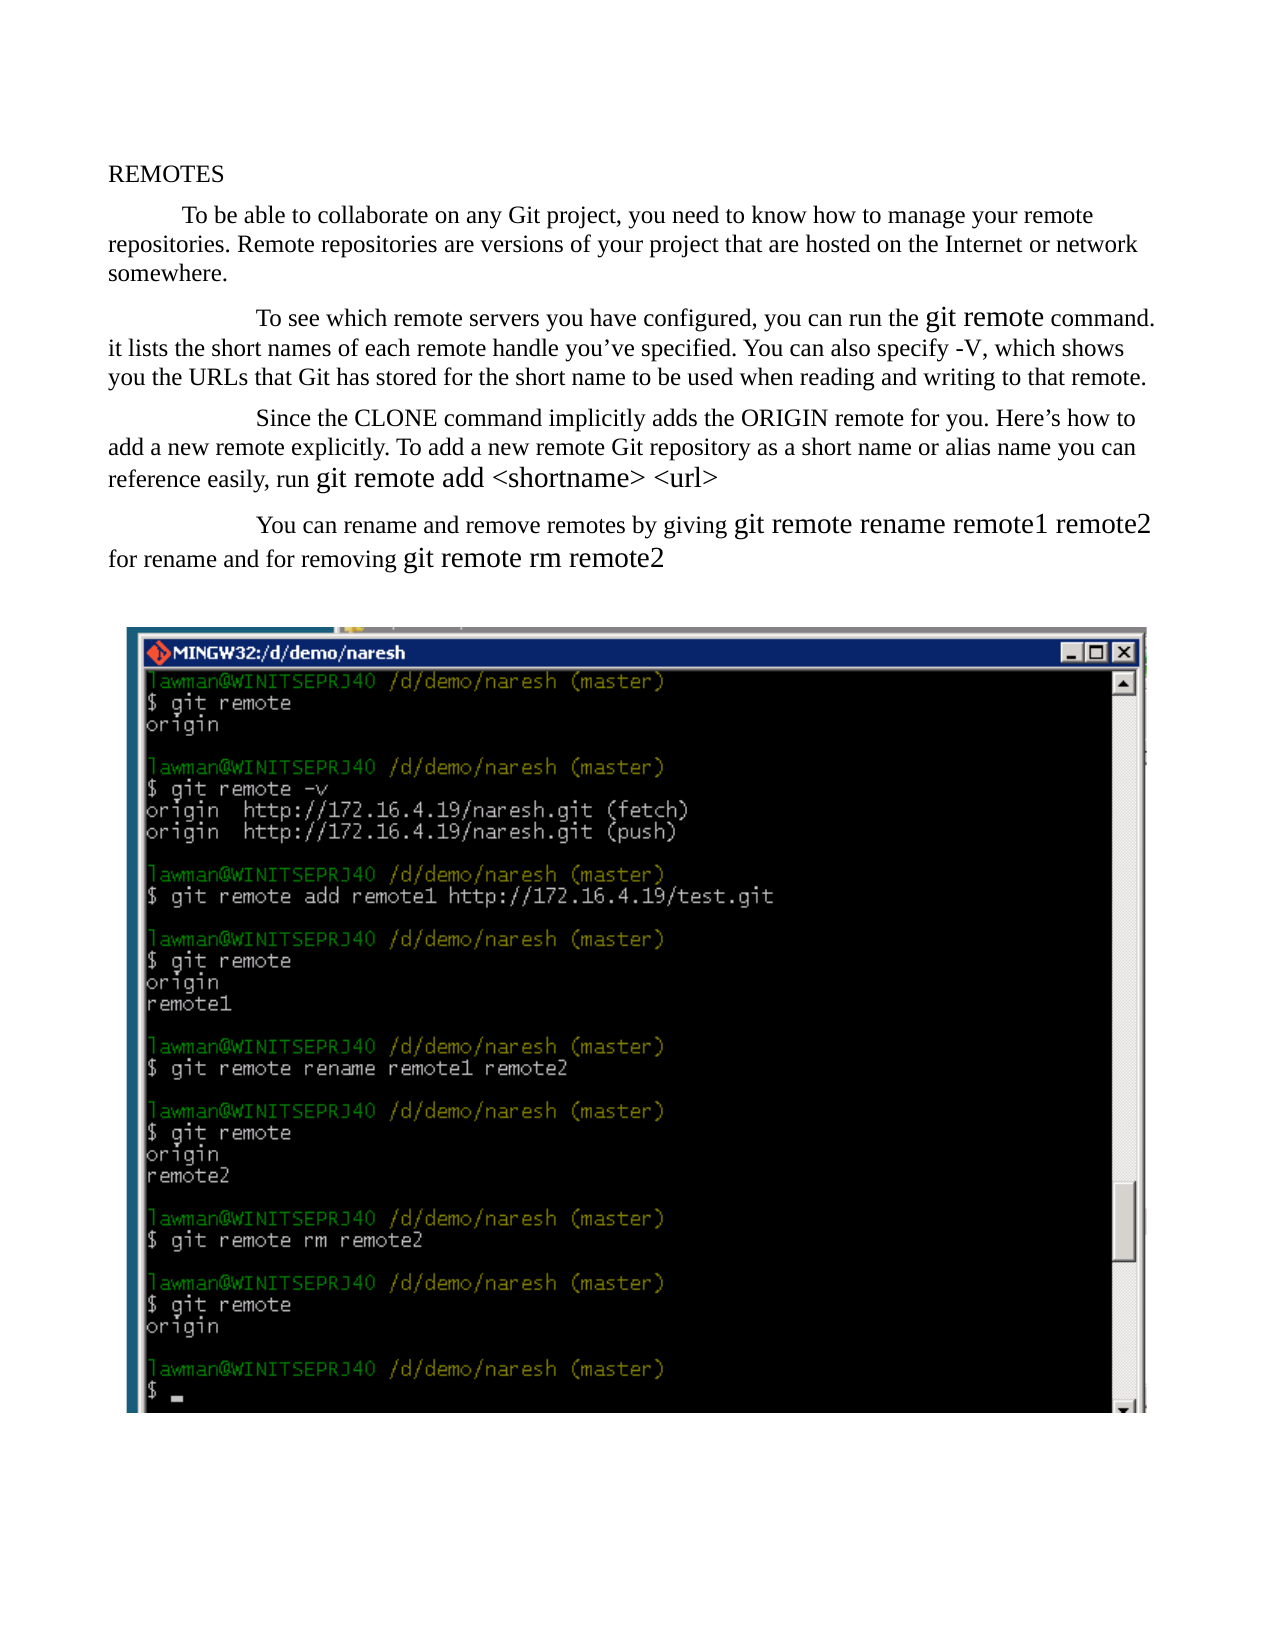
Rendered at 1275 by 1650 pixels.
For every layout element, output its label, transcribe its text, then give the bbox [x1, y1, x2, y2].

text To see which remote servers you have configured, you can run the git remote command. it lists the short names of each remote handle you’ve specified. You can also specify -V, which shows you the URLs that Git has stored for the short name to be used when reading and writing to that remote. [108, 299, 1166, 390]
text REMOTES [108, 159, 1166, 188]
text Since the CLONE command implicitly adds the ORIGIN remote for you. Here’s how to add a new remote explicitly. To add a new remote Git repository as a short name or alias name you can reference easily, run git remote add <shortname> <url> [108, 403, 1166, 494]
text You can rename and remove remotes by giving git remote rename remote1 remote2 for rename and for removing git remote rm remote2 [108, 506, 1166, 573]
picture [126, 627, 1147, 1413]
text To be able to collaborate on any Git project, you need to know how to manage your remote repositories. Remote repositories are versions of your project that are hosted on the Internet or network somewhere. [108, 201, 1166, 287]
